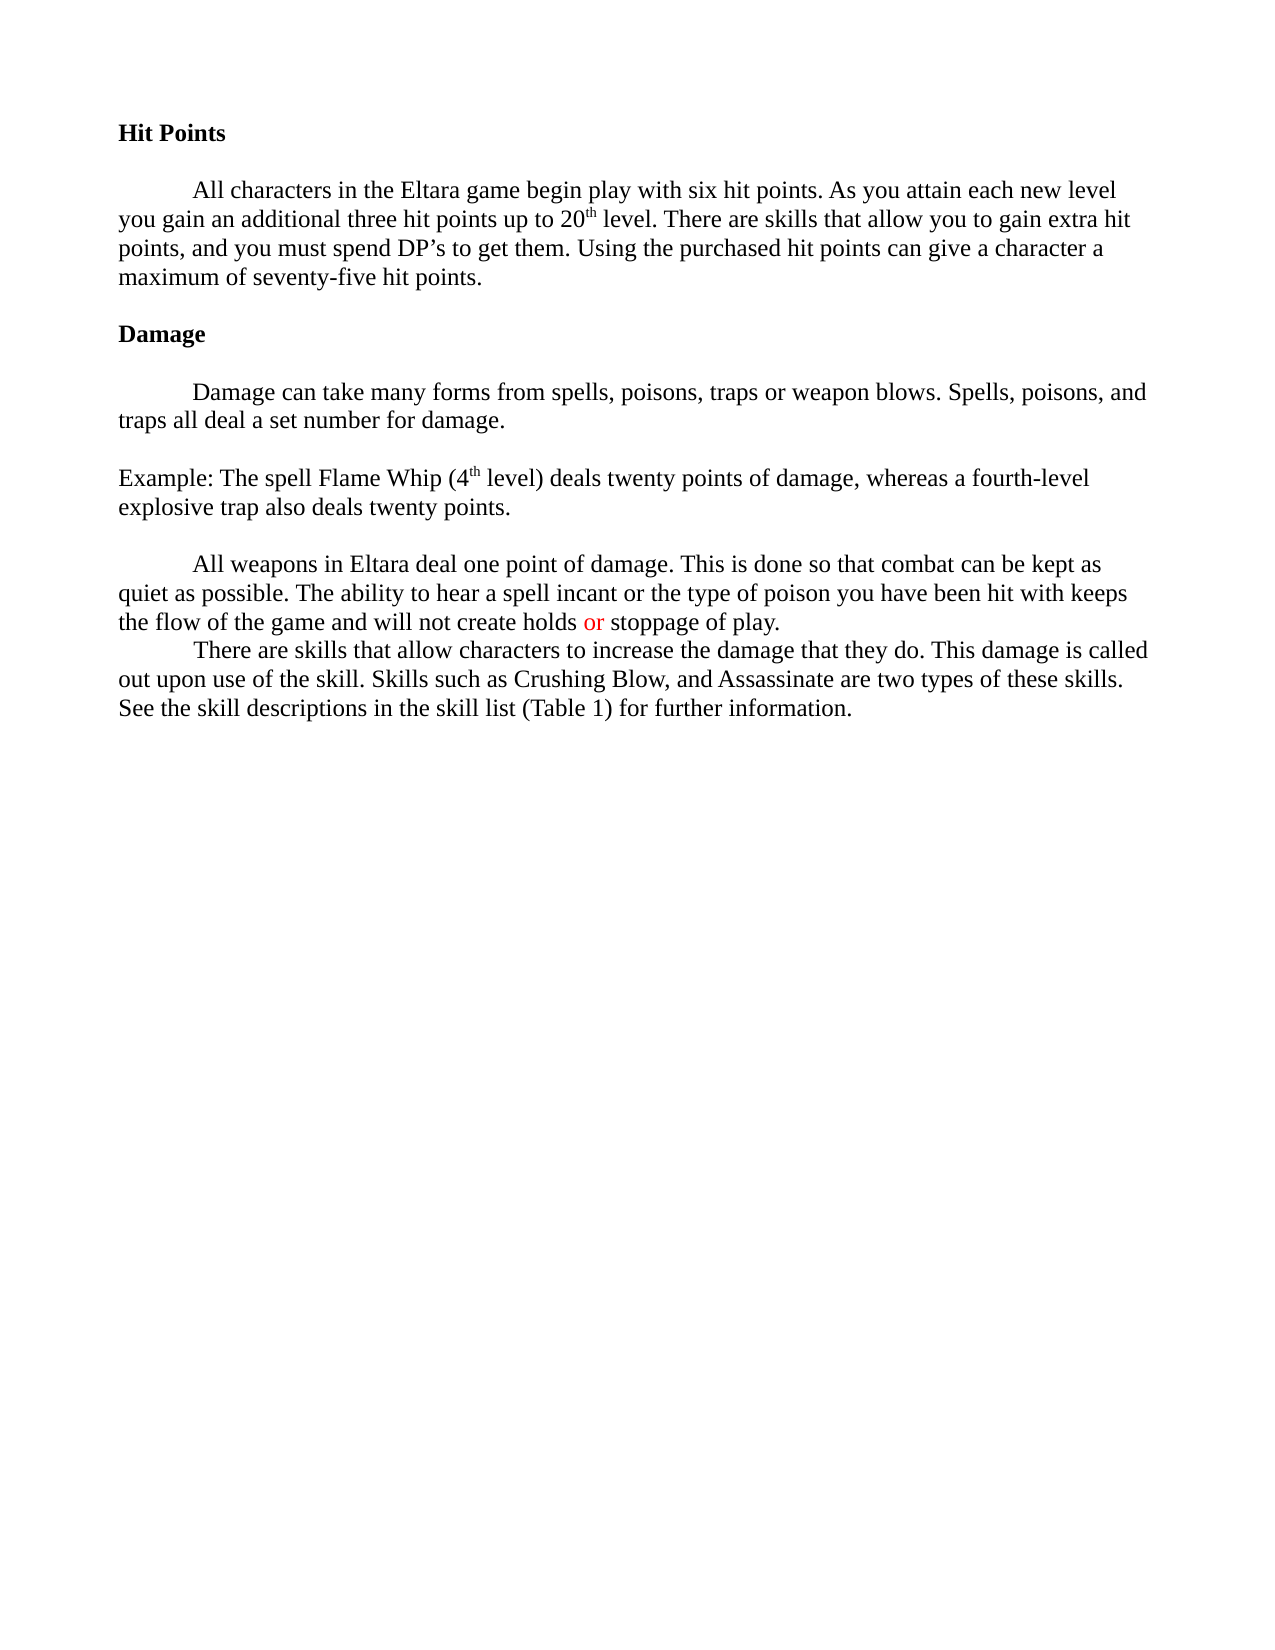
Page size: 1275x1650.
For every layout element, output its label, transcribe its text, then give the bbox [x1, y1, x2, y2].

subtitle Hit Points [118, 118, 1157, 147]
text Damage can take many forms from spells, poisons, traps or weapon blows. Spells, poisons, and traps all deal a set number for damage. [118, 377, 1157, 434]
text All weapons in Eltara deal one point of damage. This is done so that combat can be kept as quiet as possible. The ability to hear a spell incant or the type of poison you have been hit with keeps the flow of the game and will not create holds or stoppage of play. [118, 549, 1157, 636]
text All characters in the Eltara game begin play with six hit points. As you attain each new level you gain an additional three hit points up to 20th level. There are skills that allow you to gain extra hit points, and you must spend DP’s to get them. Using the purchased hit points can give a character a maximum of seventy-five hit points. [118, 176, 1157, 291]
text Example: The spell Flame Whip (4th level) deals twenty points of damage, whereas a fourth-level explosive trap also deals twenty points. [118, 463, 1157, 521]
text There are skills that allow characters to increase the damage that they do. This damage is called out upon use of the skill. Skills such as Crushing Blow, and Assassinate are two types of these skills. See the skill descriptions in the skill list (Table 1) for further information. [118, 636, 1157, 722]
subtitle Damage [118, 319, 1157, 348]
